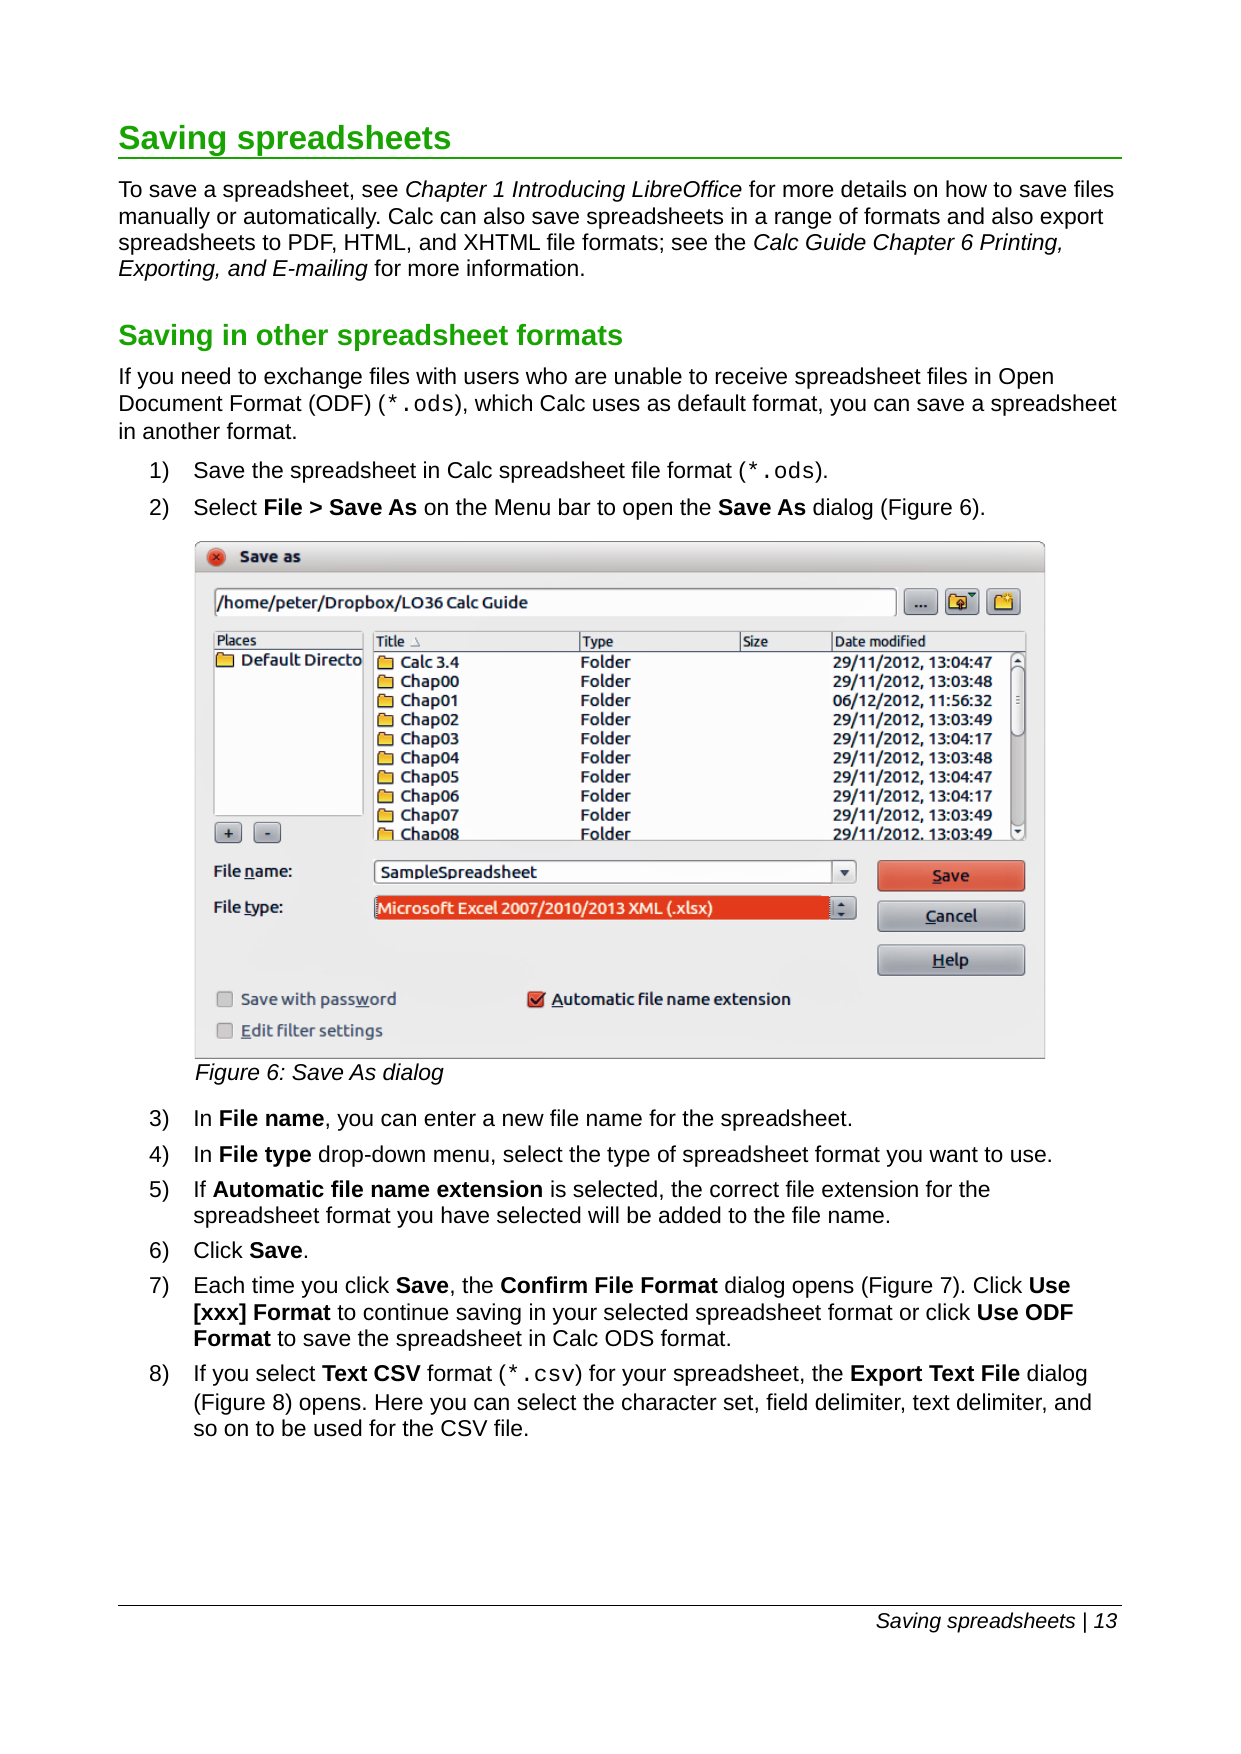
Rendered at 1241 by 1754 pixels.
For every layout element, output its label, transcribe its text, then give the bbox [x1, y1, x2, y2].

list If Automatic file name extension is selected, the correct file extension for the spreadsheet format you have selected will be added to the file name. [169, 1176, 1122, 1228]
list Click Save. [169, 1237, 1122, 1264]
text To save a spreadsheet, see Chapter 1 Introducing LibreOffice for more details on how to save files manually or automatically. Calc can also save spreadsheets in a range of formats and also export spreadsheets to PDF, HTML, and XHTML file formats; see the Calc Guide Chapter 6 Printing, Exporting, and E-mailing for more information. [118, 176, 1122, 282]
subtitle Saving spreadsheets [118, 118, 1122, 157]
list Save the spreadsheet in Calc spreadsheet file format (*.ods). [169, 457, 1122, 485]
list In File name, you can enter a new file name for the spreadsheet. [169, 1105, 1122, 1132]
list Select File > Save As on the Menu bar to open the Save As dialog (Figure 6). [169, 494, 1122, 520]
text Figure 6: Save As dialog [195, 1059, 1045, 1085]
picture [194, 541, 1046, 1059]
list Each time you click Save, the Confirm File Format dialog opens (Figure 7). Click Use [xxx] Format to continue saving in your selected spreadsheet format or click Use ODF Format to save the spreadsheet in Calc ODS format. [169, 1272, 1122, 1352]
list If you select Text CSV format (*.csv) for your spreadsheet, the Export Text File dialog (Figure 8) opens. Here you can select the character set, field delimiter, text delimiter, and so on to be used for the CSV file. [169, 1360, 1122, 1441]
list If you need to exchange files with users who are unable to receive spreadsheet files in Open Document Format (ODF) (*.ods), which Calc uses as default format, you can save a spreadsheet in another format. [118, 363, 1122, 444]
list In File type drop-down menu, select the type of spreadsheet format you want to use. [169, 1141, 1122, 1167]
subtitle Saving in other spreadsheet formats [118, 318, 1122, 351]
